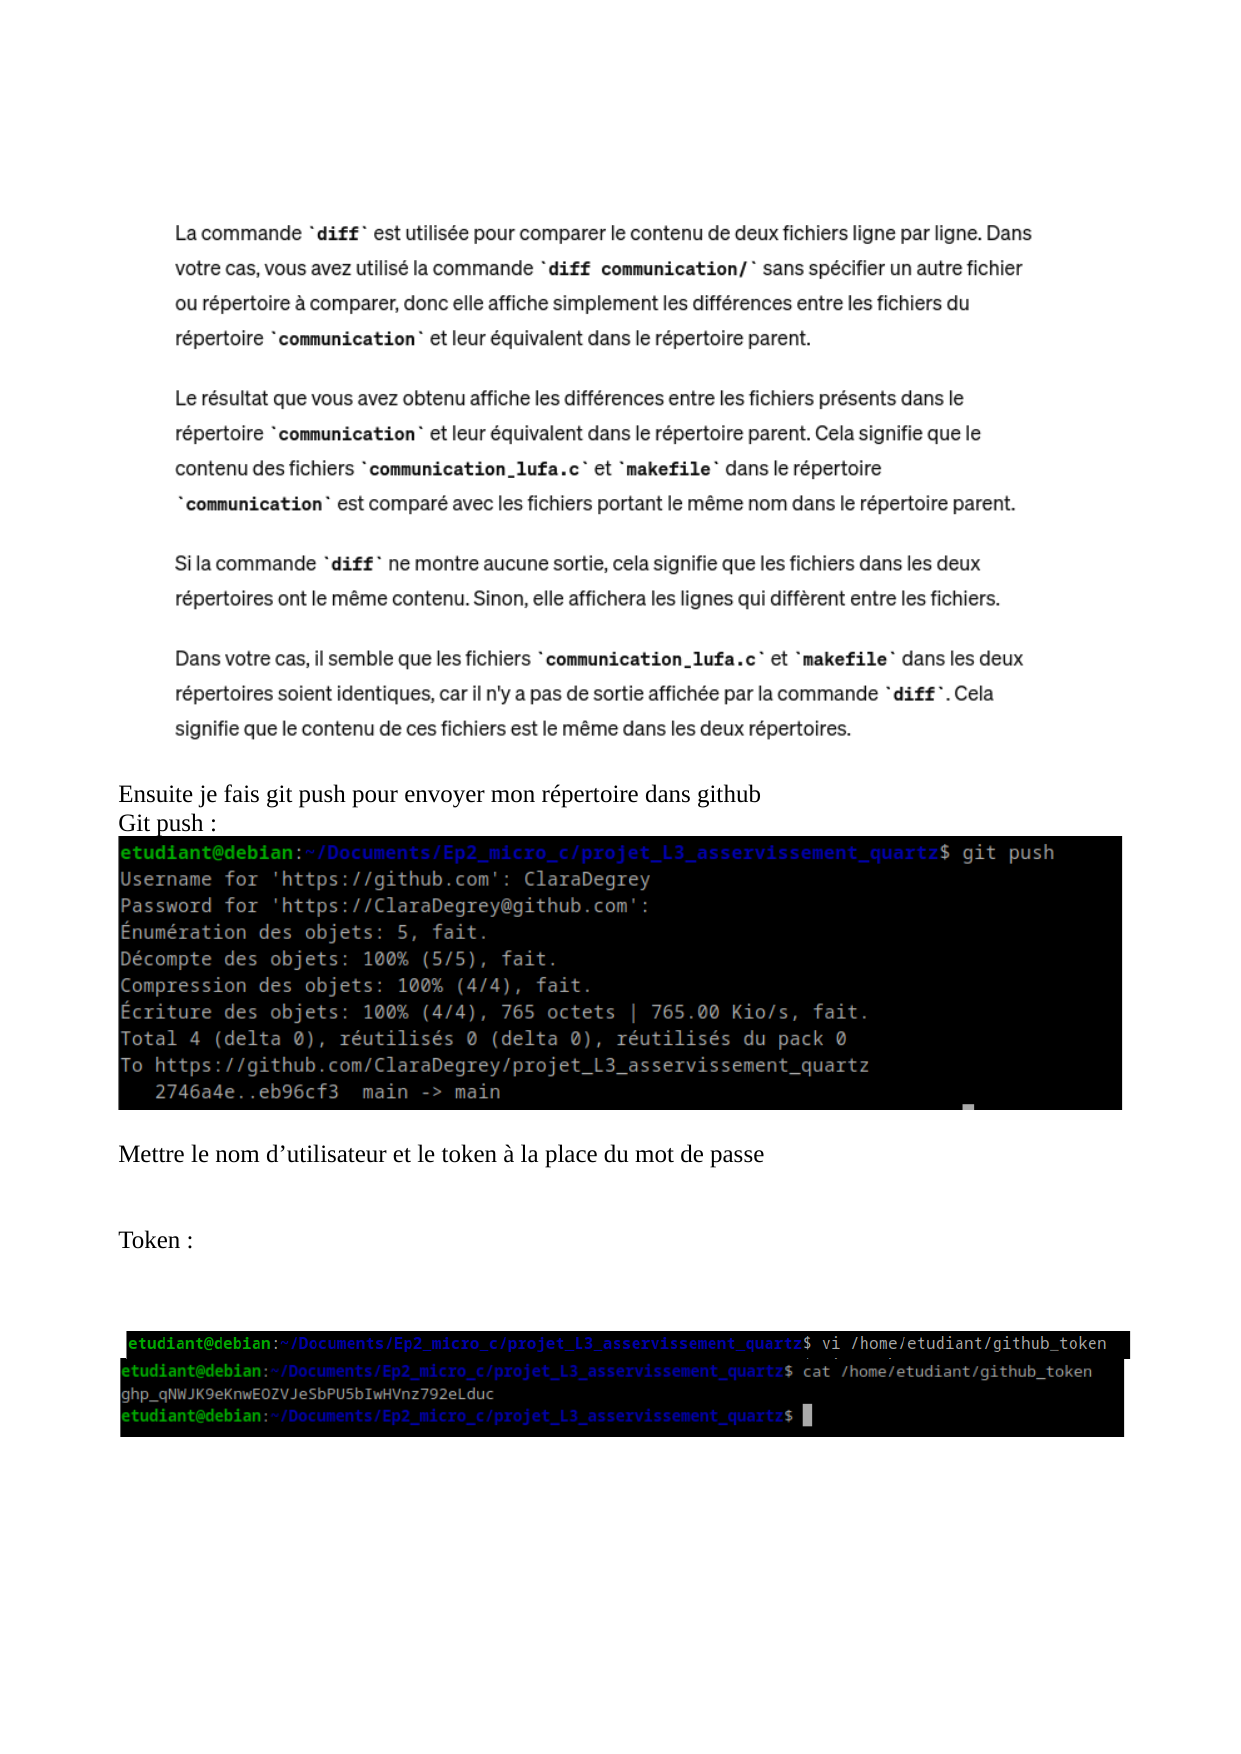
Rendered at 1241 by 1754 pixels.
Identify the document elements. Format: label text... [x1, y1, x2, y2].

picture [120, 1331, 1130, 1437]
picture [159, 214, 1044, 742]
text Mettre le nom d’utilisateur et le token à la place du mot de passe [118, 1139, 1122, 1167]
picture [118, 836, 1123, 1110]
text Git push : [118, 808, 1122, 836]
text Ensuite je fais git push pour envoyer mon répertoire dans github [118, 779, 1122, 808]
text Token : [118, 1196, 1122, 1254]
